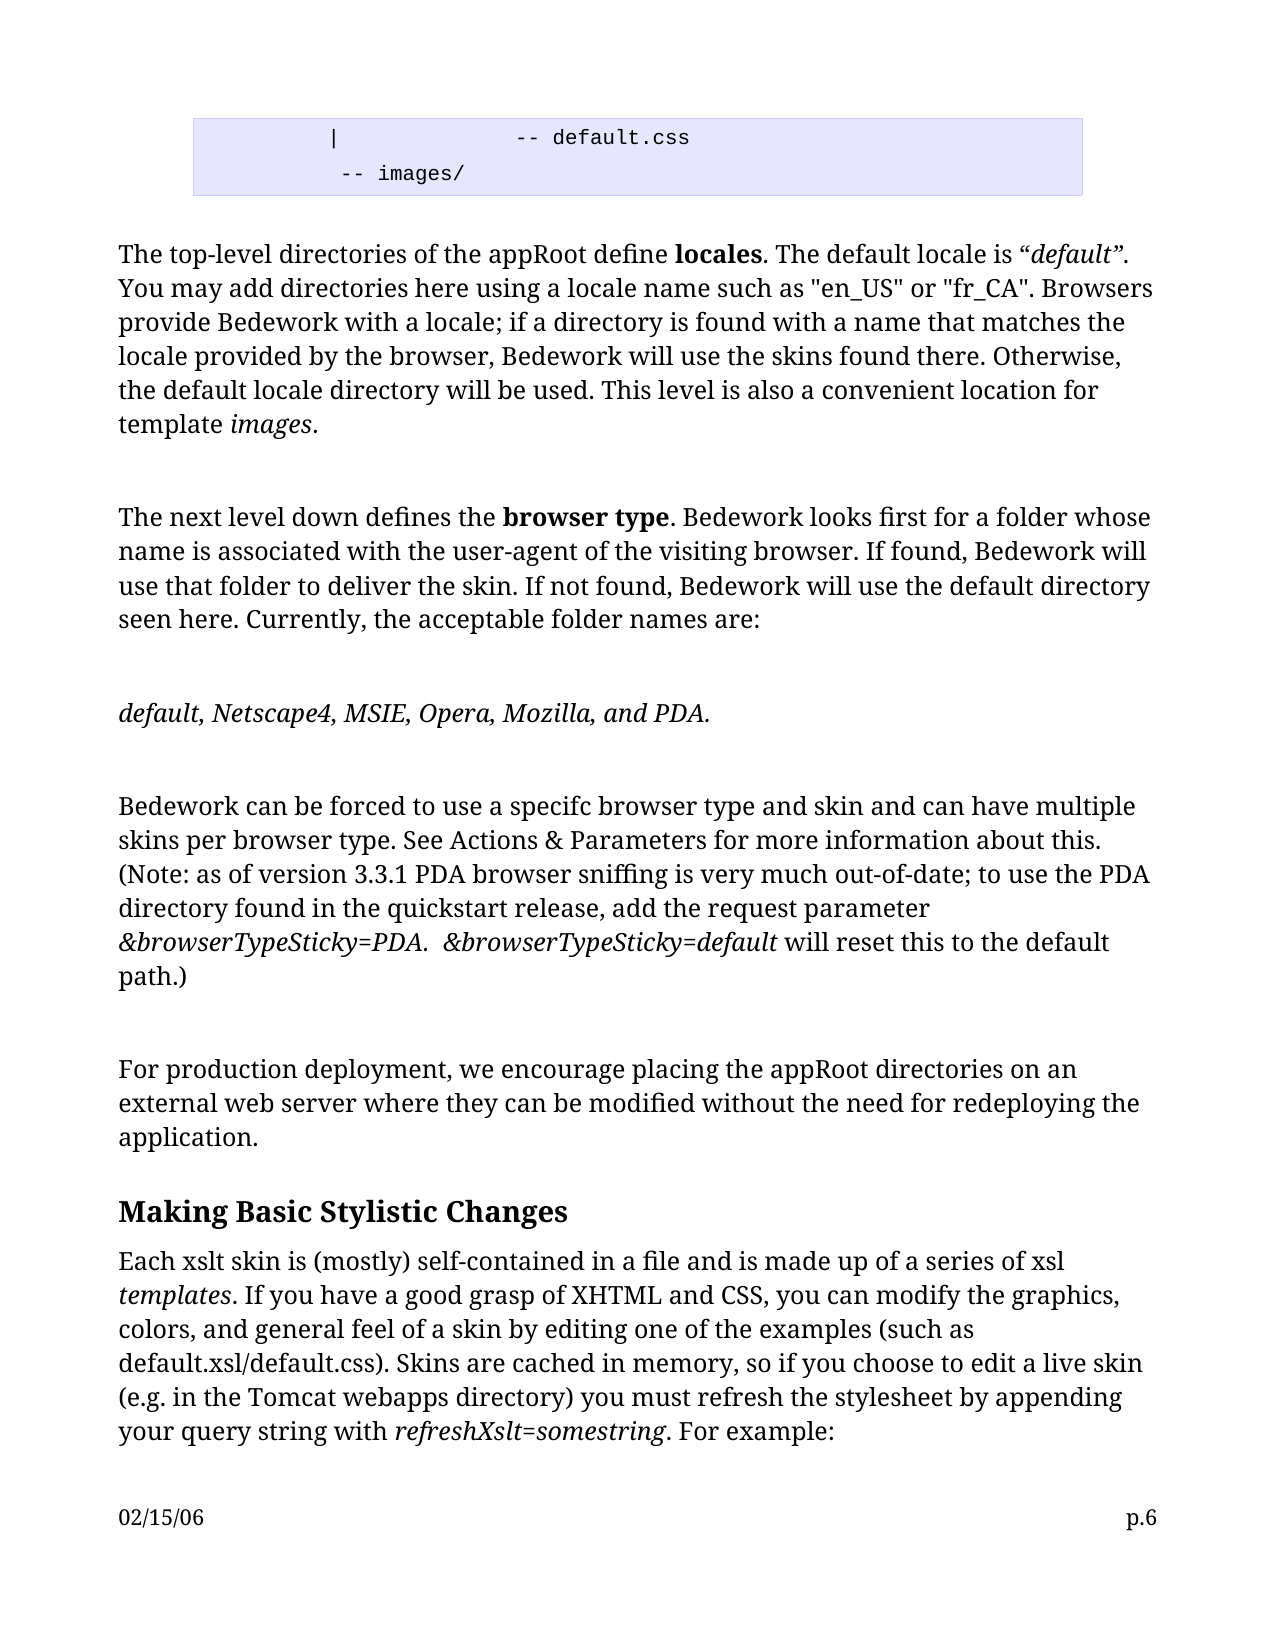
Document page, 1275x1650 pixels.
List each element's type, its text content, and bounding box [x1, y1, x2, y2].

text The top-level directories of the appRoot define locales. The default locale is “default”. You may add directories here using a locale name such as "en_US" or "fr_CA". Browsers provide Bedework with a locale; if a directory is found with a name that matches the locale provided by the browser, Bedework will use the skins found there. Otherwise, the default locale directory will be used. This level is also a convenient location for template images. [118, 237, 1157, 441]
text default, Netscape4, MSIE, Opera, Mozilla, and PDA. [118, 695, 1157, 729]
text | -- default.css [194, 119, 1082, 151]
text The next level down defines the browser type. Bedework looks first for a folder whose name is associated with the user-agent of the visiting browser. If found, Bedework will use that folder to deliver the skin. If not found, Bedework will use the default directory seen here. Currently, the acceptable folder names are: [118, 500, 1157, 636]
subtitle Making Basic Stylistic Changes [118, 1192, 1157, 1231]
text For production deployment, we encourage placing the appRoot directories on an external web server where they can be modified without the need for redeploying the application. [118, 1052, 1157, 1154]
text Each xslt skin is (mostly) self-contained in a file and is made up of a series of xsl templates. If you have a good grasp of XHTML and CSS, you can modify the graphics, colors, and general feel of a skin by editing one of the examples (such as default.xsl/default.css). Skins are cached in memory, so if you choose to edit a live skin (e.g. in the Tomcat webapps directory) you must refresh the stylesheet by appending your query string with refreshXslt=somestring. For example: [118, 1244, 1157, 1448]
text Bedework can be forced to use a specifc browser type and skin and can have multiple skins per browser type. See Actions & Parameters for more information about this. (Note: as of version 3.3.1 PDA browser sniffing is very much out-of-date; to use the PDA directory found in the quickstart release, add the request parameter &browserTypeSticky=PDA. &browserTypeSticky=default will reset this to the default path.) [118, 788, 1157, 993]
text -- images/ [194, 153, 1082, 195]
